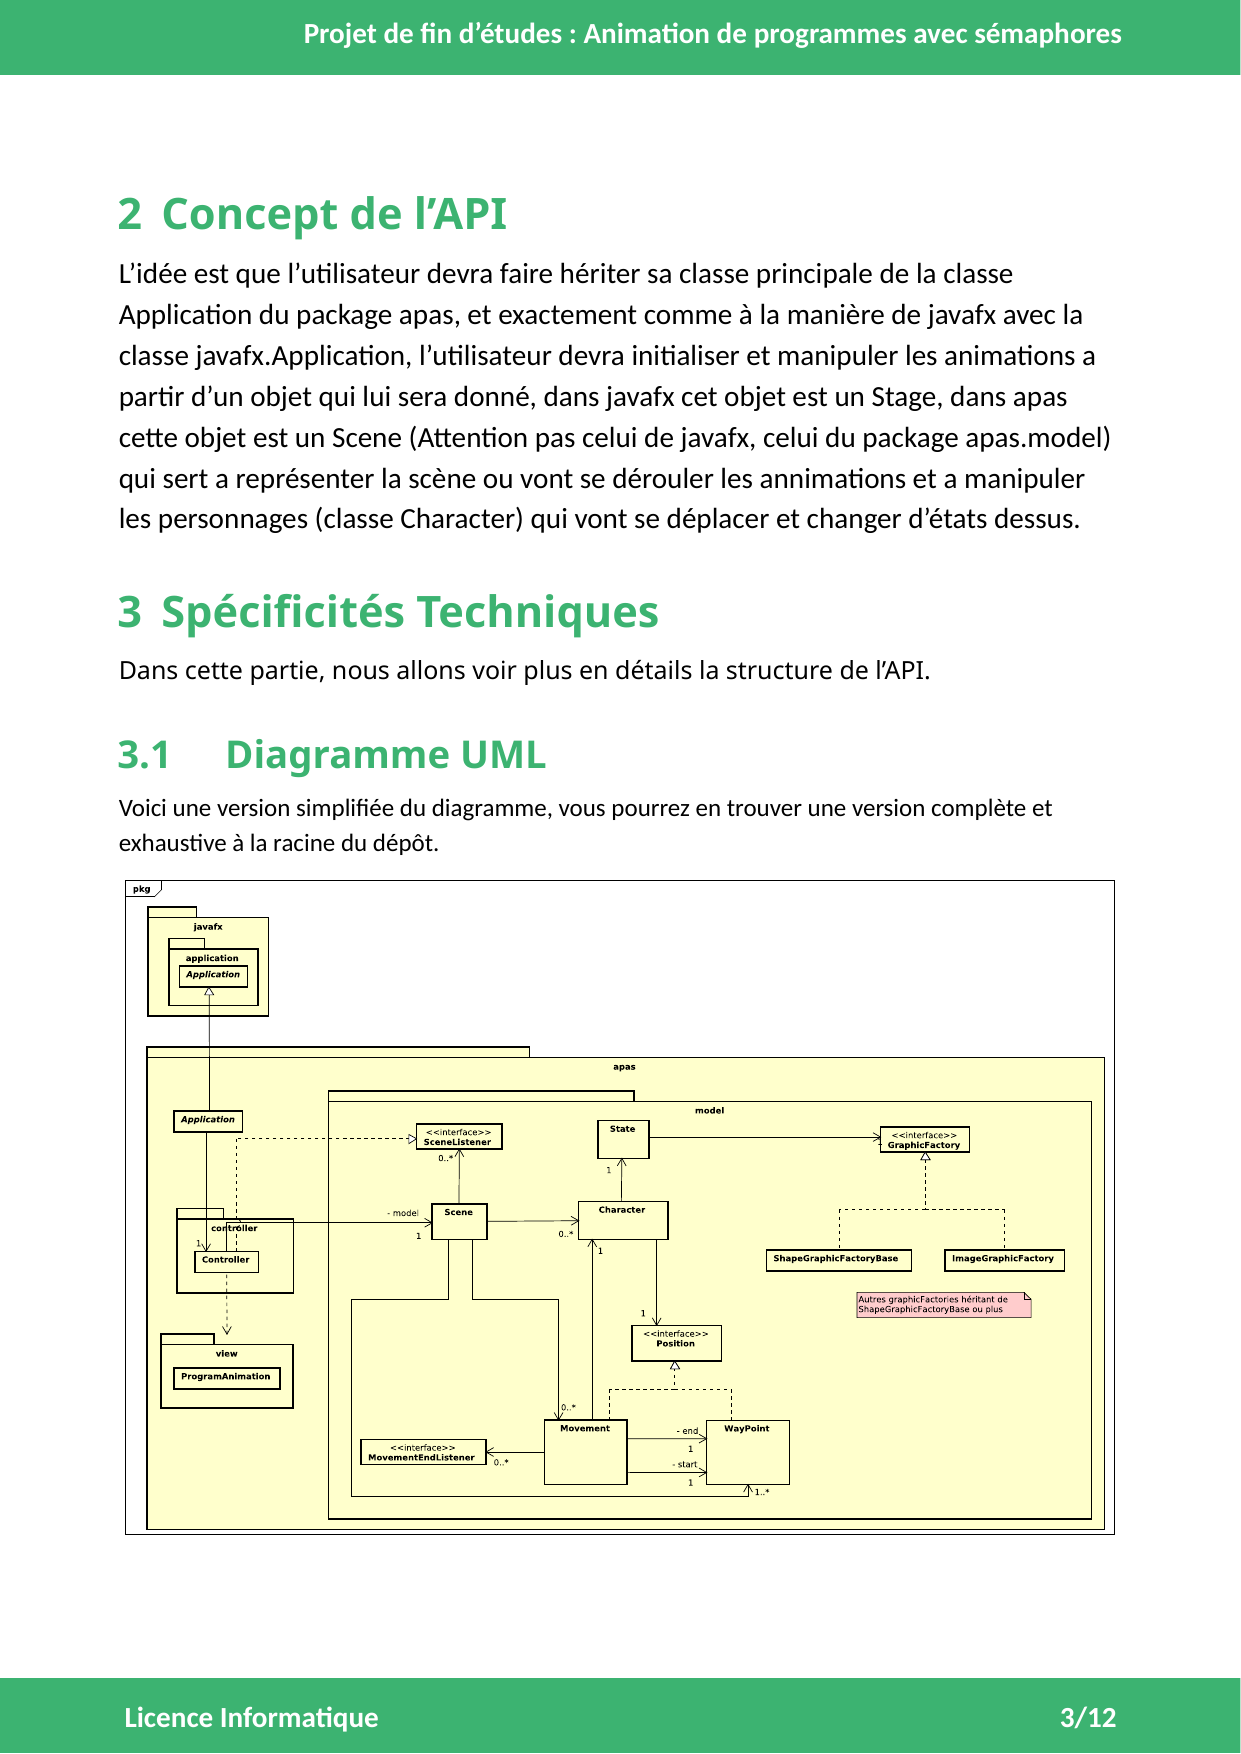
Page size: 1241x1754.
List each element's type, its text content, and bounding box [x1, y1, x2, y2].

subtitle Spécificités Techniques [0, 581, 1241, 640]
text Voici une version simplifiée du diagramme, vous pourrez en trouver une version complète et exhaustive à la racine du dépôt. [0, 792, 1241, 857]
subtitle Concept de l’API [0, 183, 1241, 242]
text Dans cette partie, nous allons voir plus en détails la structure de l’API. [0, 653, 1241, 687]
subtitle Diagramme UML [0, 727, 1241, 779]
text L’idée est que l’utilisateur devra faire hériter sa classe principale de la classe Application du package apas, et exactement comme à la manière de javafx avec la classe javafx.Application, l’utilisateur devra initialiser et manipuler les animations a partir d’un objet qui lui sera donné, dans javafx cet objet est un Stage, dans apas cette objet est un Scene (Attention pas celui de javafx, celui du package apas.model) qui sert a représenter la scène ou vont se dérouler les annimations et a manipuler les personnages (classe Character) qui vont se déplacer et changer d’états dessus. [0, 255, 1241, 536]
